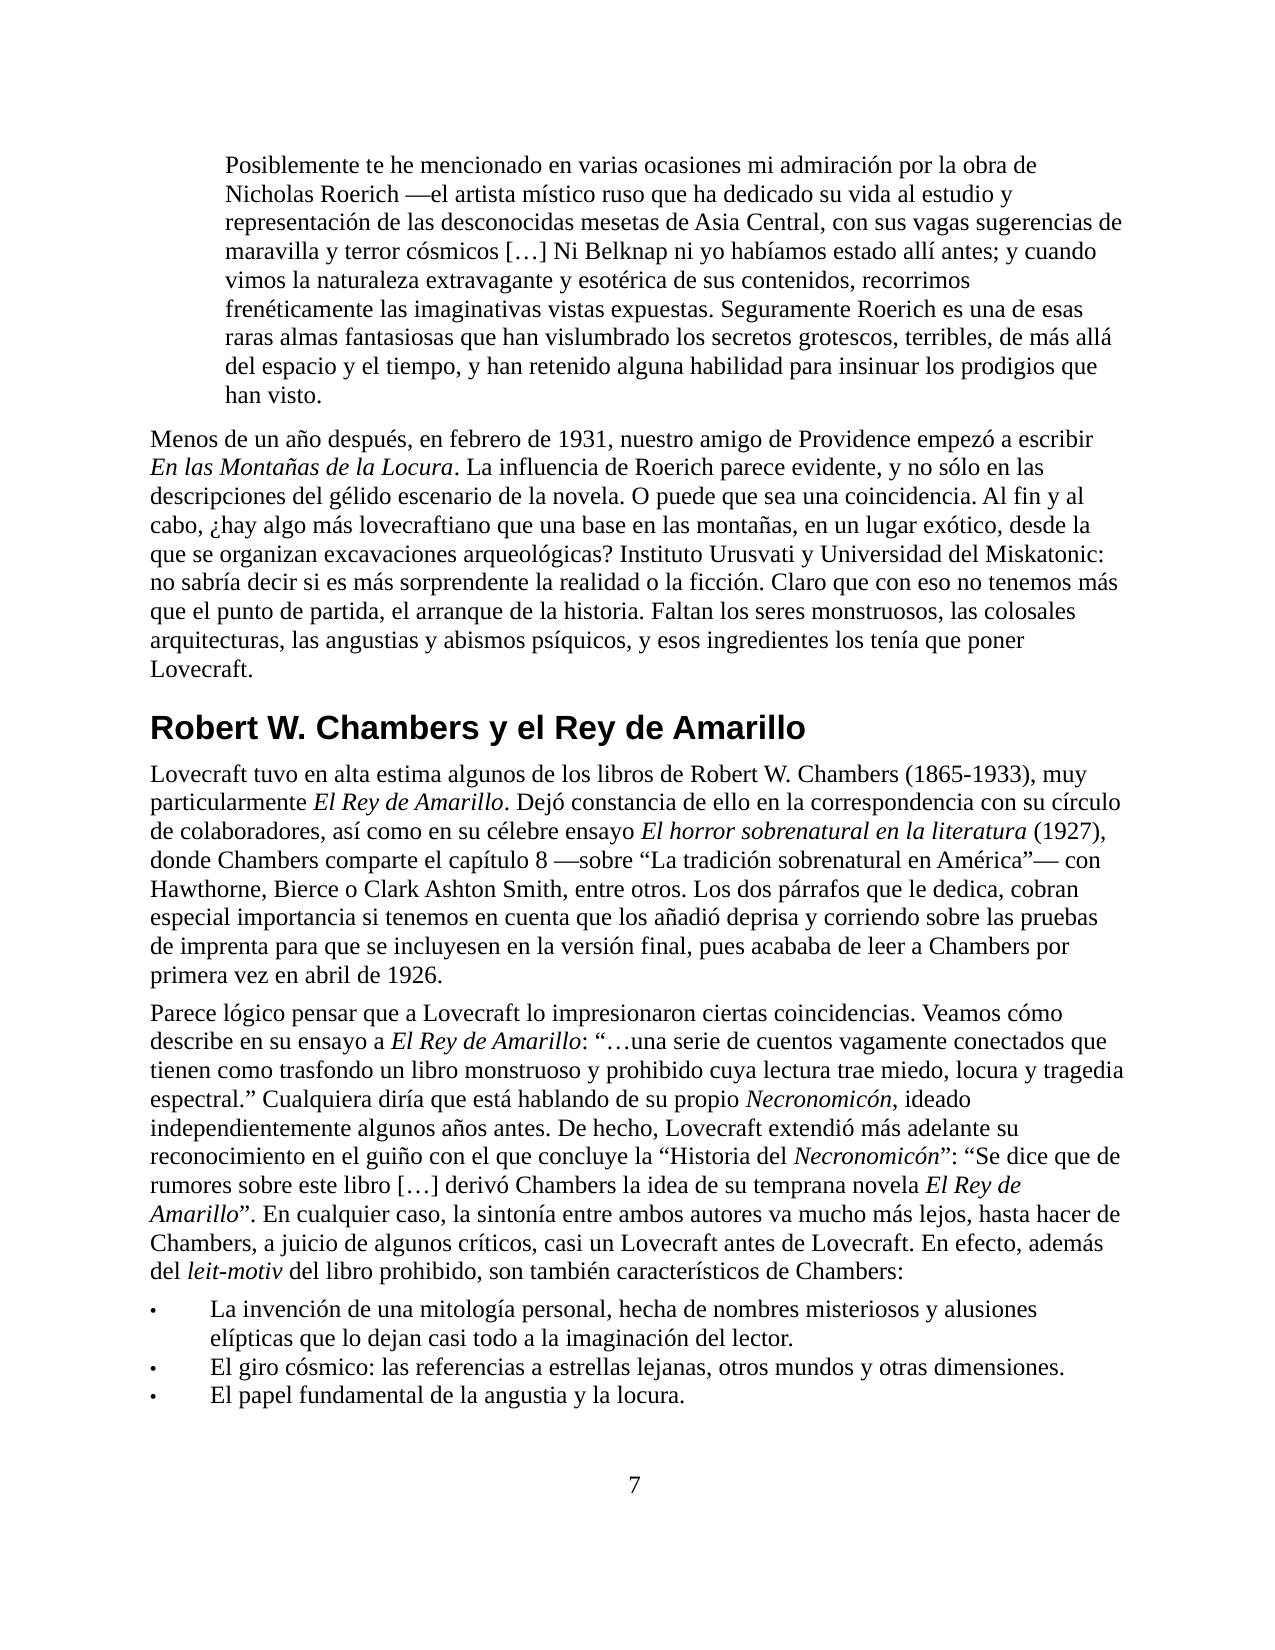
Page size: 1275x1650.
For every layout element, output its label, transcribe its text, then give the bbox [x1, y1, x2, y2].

text Menos de un año después, en febrero de 1931, nuestro amigo de Providence empezó a escribir En las Montañas de la Locura. La influencia de Roerich parece evidente, y no sólo en las descripciones del gélido escenario de la novela. O puede que sea una coincidencia. Al fin y al cabo, ¿hay algo más lovecraftiano que una base en las montañas, en un lugar exótico, desde la que se organizan excavaciones arqueológicas? Instituto Urusvati y Universidad del Miskatonic: no sabría decir si es más sorprendente la realidad o la ficción. Claro que con eso no tenemos más que el punto de partida, el arranque de la historia. Faltan los seres monstruosos, las colosales arquitecturas, las angustias y abismos psíquicos, y esos ingredientes los tenía que poner Lovecraft. [150, 424, 1125, 682]
list El papel fundamental de la angustia y la locura. [150, 1380, 1125, 1409]
text Posiblemente te he mencionado en varias ocasiones mi admiración por la obra de Nicholas Roerich —el artista místico ruso que ha dedicado su vida al estudio y representación de las desconocidas mesetas de Asia Central, con sus vagas sugerencias de maravilla y terror cósmicos […] Ni Belknap ni yo habíamos estado allí antes; y cuando vimos la naturaleza extravagante y esotérica de sus contenidos, recorrimos frenéticamente las imaginativas vistas expuestas. Seguramente Roerich es una de esas raras almas fantasiosas que han vislumbrado los secretos grotescos, terribles, de más allá del espacio y el tiempo, y han retenido alguna habilidad para insinuar los prodigios que han visto. [225, 150, 1125, 409]
text Parece lógico pensar que a Lovecraft lo impresionaron ciertas coincidencias. Veamos cómo describe en su ensayo a El Rey de Amarillo: “…una serie de cuentos vagamente conectados que tienen como trasfondo un libro monstruoso y prohibido cuya lectura trae miedo, locura y tragedia espectral.” Cualquiera diría que está hablando de su propio Necronomicón, ideado independientemente algunos años antes. De hecho, Lovecraft extendió más adelante su reconocimiento en el guiño con el que concluye la “Historia del Necronomicón”: “Se dice que de rumores sobre este libro […] derivó Chambers la idea de su temprana novela El Rey de Amarillo”. En cualquier caso, la sintonía entre ambos autores va mucho más lejos, hasta hacer de Chambers, a juicio de algunos críticos, casi un Lovecraft antes de Lovecraft. En efecto, además del leit-motiv del libro prohibido, son también característicos de Chambers: [150, 998, 1125, 1285]
list La invención de una mitología personal, hecha de nombres misteriosos y alusiones elípticas que lo dejan casi todo a la imaginación del lector. [150, 1294, 1125, 1352]
text Lovecraft tuvo en alta estima algunos de los libros de Robert W. Chambers (1865-1933), muy particularmente El Rey de Amarillo. Dejó constancia de ello en la correspondencia con su círculo de colaboradores, así como en su célebre ensayo El horror sobrenatural en la literatura (1927), donde Chambers comparte el capítulo 8 —sobre “La tradición sobrenatural en América”— con Hawthorne, Bierce o Clark Ashton Smith, entre otros. Los dos párrafos que le dedica, cobran especial importancia si tenemos en cuenta que los añadió deprisa y corriendo sobre las pruebas de imprenta para que se incluyesen en la versión final, pues acababa de leer a Chambers por primera vez en abril de 1926. [150, 759, 1125, 989]
list El giro cósmico: las referencias a estrellas lejanas, otros mundos y otras dimensiones. [150, 1352, 1125, 1380]
subtitle Robert W. Chambers y el Rey de Amarillo [150, 707, 1125, 746]
